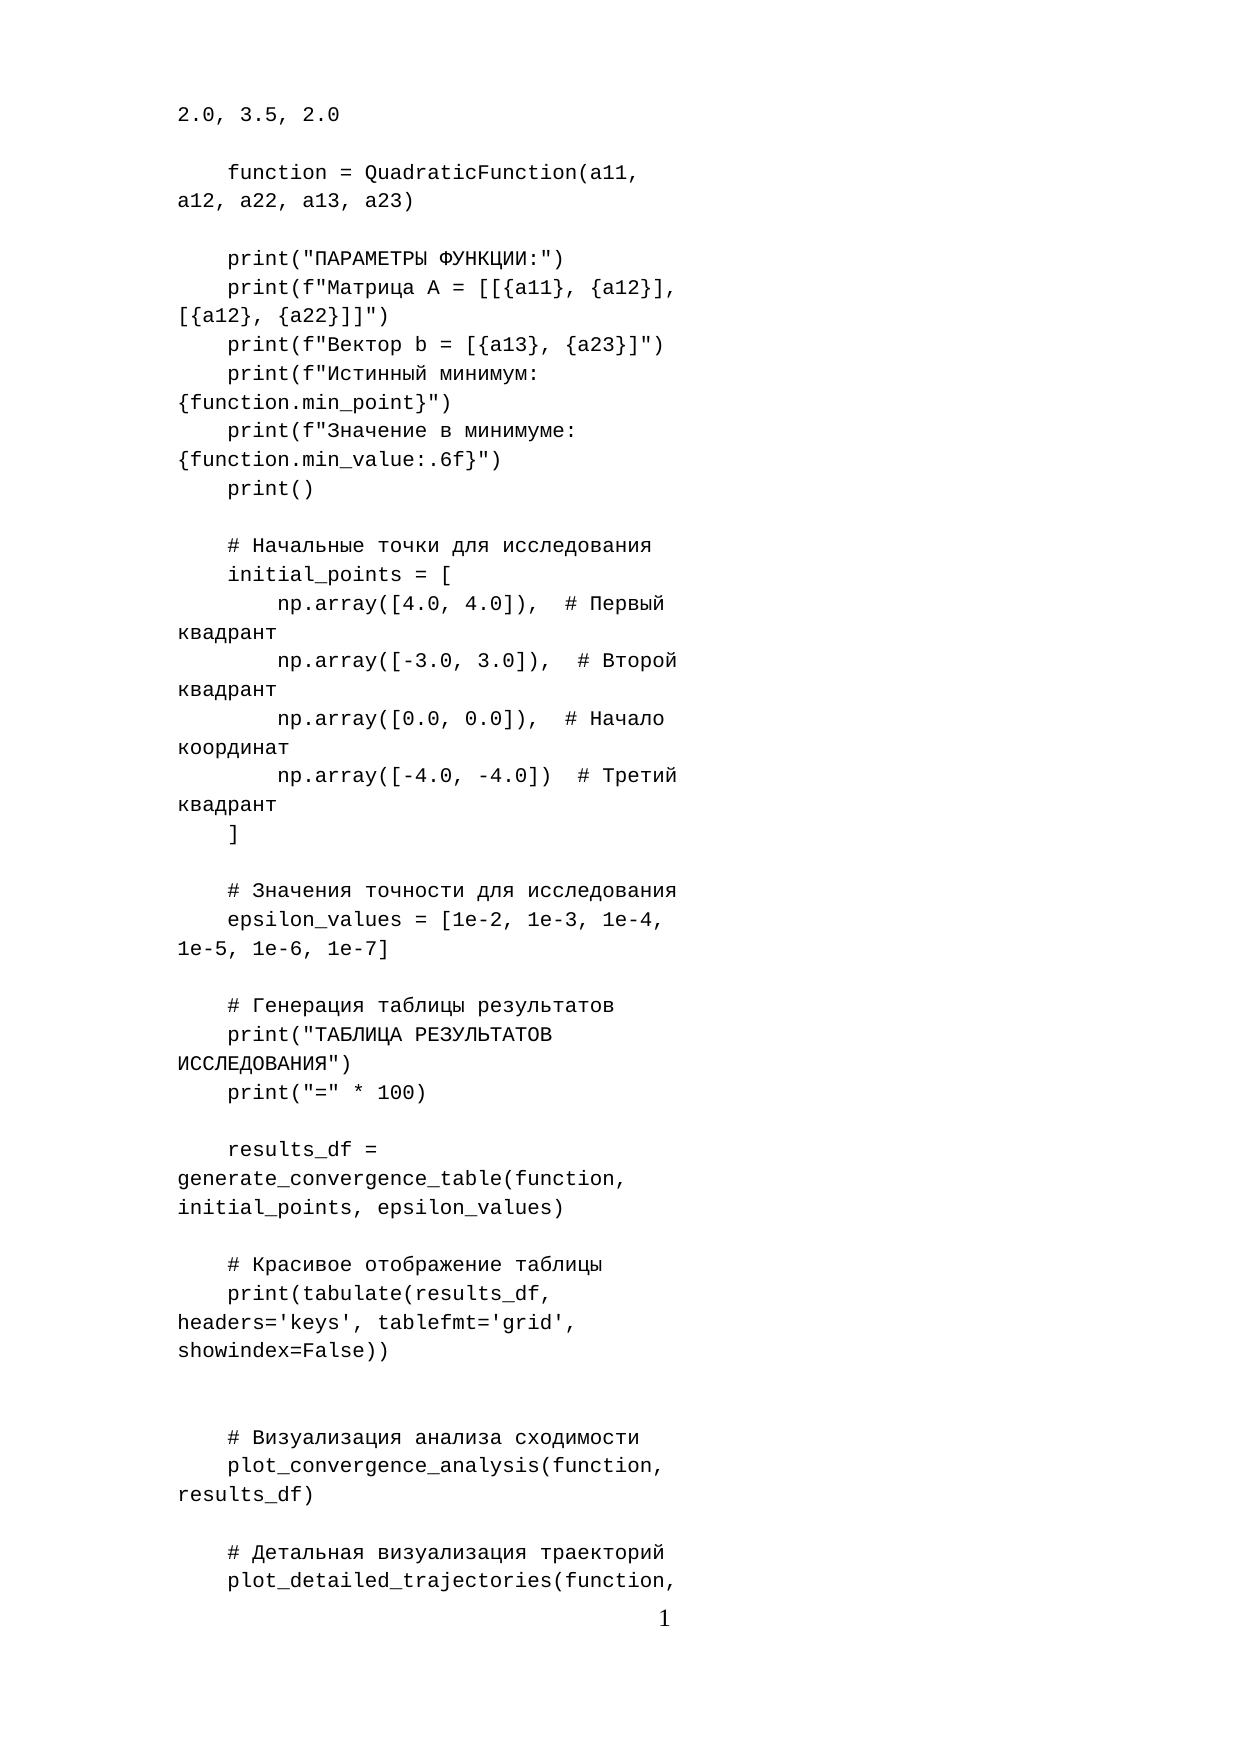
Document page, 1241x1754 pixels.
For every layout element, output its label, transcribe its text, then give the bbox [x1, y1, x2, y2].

text 2.0, 3.5, 2.0 function = QuadraticFunction(a11, a12, a22, a13, a23) print("ПАРАМЕТРЫ ФУНКЦИИ:") print(f"Матрица A = [[{a11}, {a12}], [{a12}, {a22}]]") print(f"Вектор b = [{a13}, {a23}]") print(f"Истинный минимум: {function.min_point}") print(f"Значение в минимуме: {function.min_value:.6f}") print() # Начальные точки для исследования initial_points = [ np.array([4.0, 4.0]), # Первый квадрант np.array([-3.0, 3.0]), # Второй квадрант np.array([0.0, 0.0]), # Начало координат np.array([-4.0, -4.0]) # Третий квадрант ] # Значения точности для исследования epsilon_values = [1e-2, 1e-3, 1e-4, 1e-5, 1e-6, 1e-7] # Генерация таблицы результатов print("ТАБЛИЦА РЕЗУЛЬТАТОВ ИССЛЕДОВАНИЯ") print("=" * 100) results_df = generate_convergence_table(function, initial_points, epsilon_values) # Красивое отображение таблицы print(tabulate(results_df, headers='keys', tablefmt='grid', showindex=False)) # Визуализация анализа сходимости plot_convergence_analysis(function, results_df) # Детальная визуализация траекторий plot_detailed_trajectories(function, [177, 104, 693, 1594]
